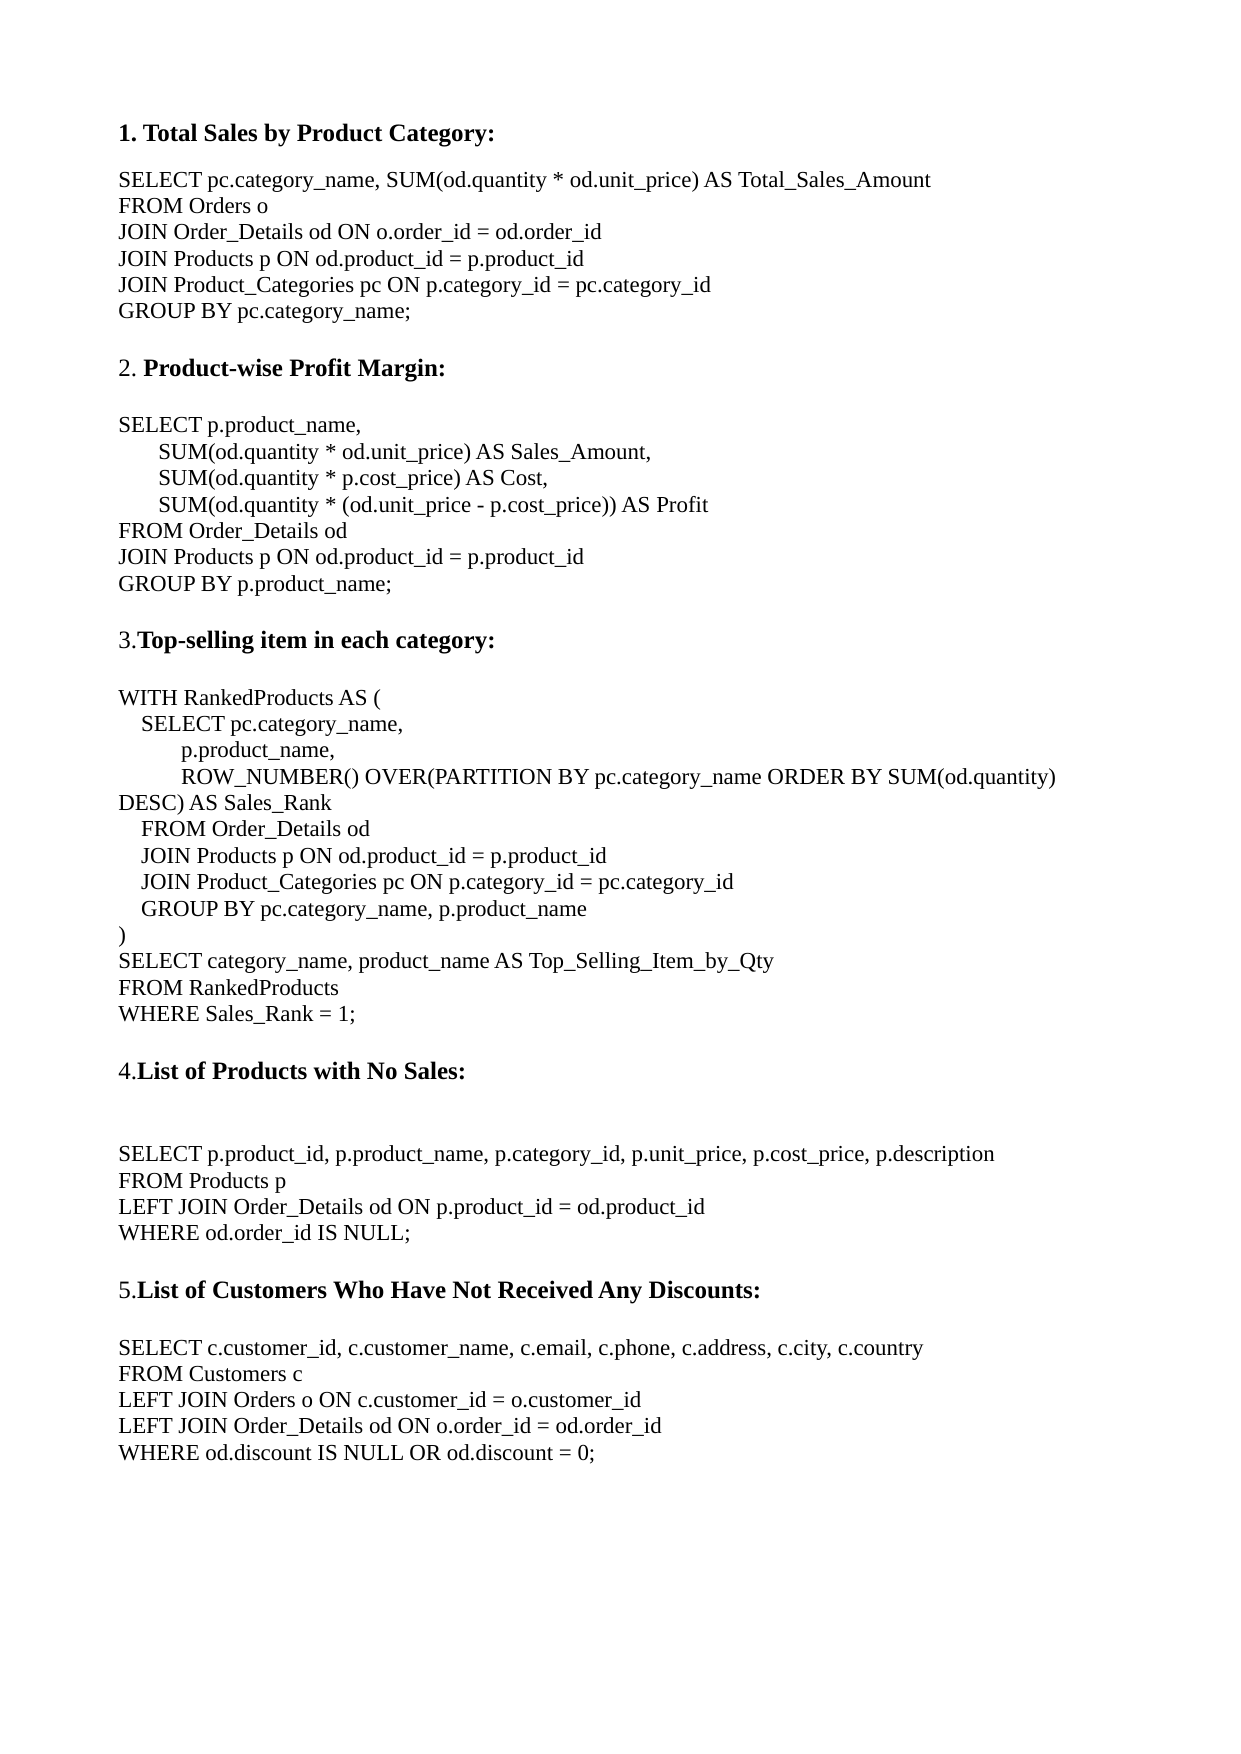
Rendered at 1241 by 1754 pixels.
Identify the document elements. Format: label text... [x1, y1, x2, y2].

text WHERE od.order_id IS NULL; [118, 1219, 1122, 1246]
text LEFT JOIN Order_Details od ON p.product_id = od.product_id [118, 1193, 1122, 1219]
text p.product_name, [118, 736, 1122, 763]
text JOIN Product_Categories pc ON p.category_id = pc.category_id [118, 868, 1122, 894]
text JOIN Products p ON od.product_id = p.product_id [118, 842, 1122, 868]
text FROM Products p [118, 1167, 1122, 1193]
text SELECT c.customer_id, c.customer_name, c.email, c.phone, c.address, c.city, c.country [118, 1333, 1122, 1360]
text SUM(od.quantity * (od.unit_price - p.cost_price)) AS Profit [118, 491, 1122, 517]
text SUM(od.quantity * p.cost_price) AS Cost, [118, 464, 1122, 491]
text JOIN Products p ON od.product_id = p.product_id [118, 543, 1122, 570]
text GROUP BY pc.category_name; [118, 297, 1122, 324]
text ) [118, 921, 1122, 947]
text SELECT p.product_id, p.product_name, p.category_id, p.unit_price, p.cost_price, p.description [118, 1140, 1122, 1167]
text GROUP BY p.product_name; [118, 570, 1122, 596]
text ROW_NUMBER() OVER(PARTITION BY pc.category_name ORDER BY SUM(od.quantity) DESC) AS Sales_Rank [118, 763, 1122, 816]
text LEFT JOIN Orders o ON c.customer_id = o.customer_id [118, 1386, 1122, 1413]
text FROM Customers c [118, 1360, 1122, 1386]
text WHERE od.discount IS NULL OR od.discount = 0; [118, 1439, 1122, 1465]
text SUM(od.quantity * od.unit_price) AS Sales_Amount, [118, 438, 1122, 464]
text WITH RankedProducts AS ( [118, 684, 1122, 710]
text FROM Order_Details od [118, 816, 1122, 842]
text GROUP BY pc.category_name, p.product_name [118, 894, 1122, 921]
text JOIN Order_Details od ON o.order_id = od.order_id [118, 218, 1122, 245]
text FROM RankedProducts [118, 974, 1122, 1000]
text SELECT p.product_name, [118, 412, 1122, 438]
text 5.List of Customers Who Have Not Received Any Discounts: [118, 1275, 1122, 1304]
text SELECT category_name, product_name AS Top_Selling_Item_by_Qty [118, 947, 1122, 974]
text 4.List of Products with No Sales: [118, 1056, 1122, 1084]
text FROM Orders o [118, 192, 1122, 218]
text JOIN Product_Categories pc ON p.category_id = pc.category_id [118, 271, 1122, 297]
text FROM Order_Details od [118, 517, 1122, 543]
text JOIN Products p ON od.product_id = p.product_id [118, 245, 1122, 271]
text WHERE Sales_Rank = 1; [118, 1000, 1122, 1026]
text LEFT JOIN Order_Details od ON o.order_id = od.order_id [118, 1413, 1122, 1439]
text SELECT pc.category_name, [118, 710, 1122, 736]
text 1. Total Sales by Product Category: [118, 118, 1122, 147]
text 2. Product-wise Profit Margin: [118, 353, 1122, 382]
text SELECT pc.category_name, SUM(od.quantity * od.unit_price) AS Total_Sales_Amount [118, 166, 1122, 192]
text 3.Top-selling item in each category: [118, 626, 1122, 654]
